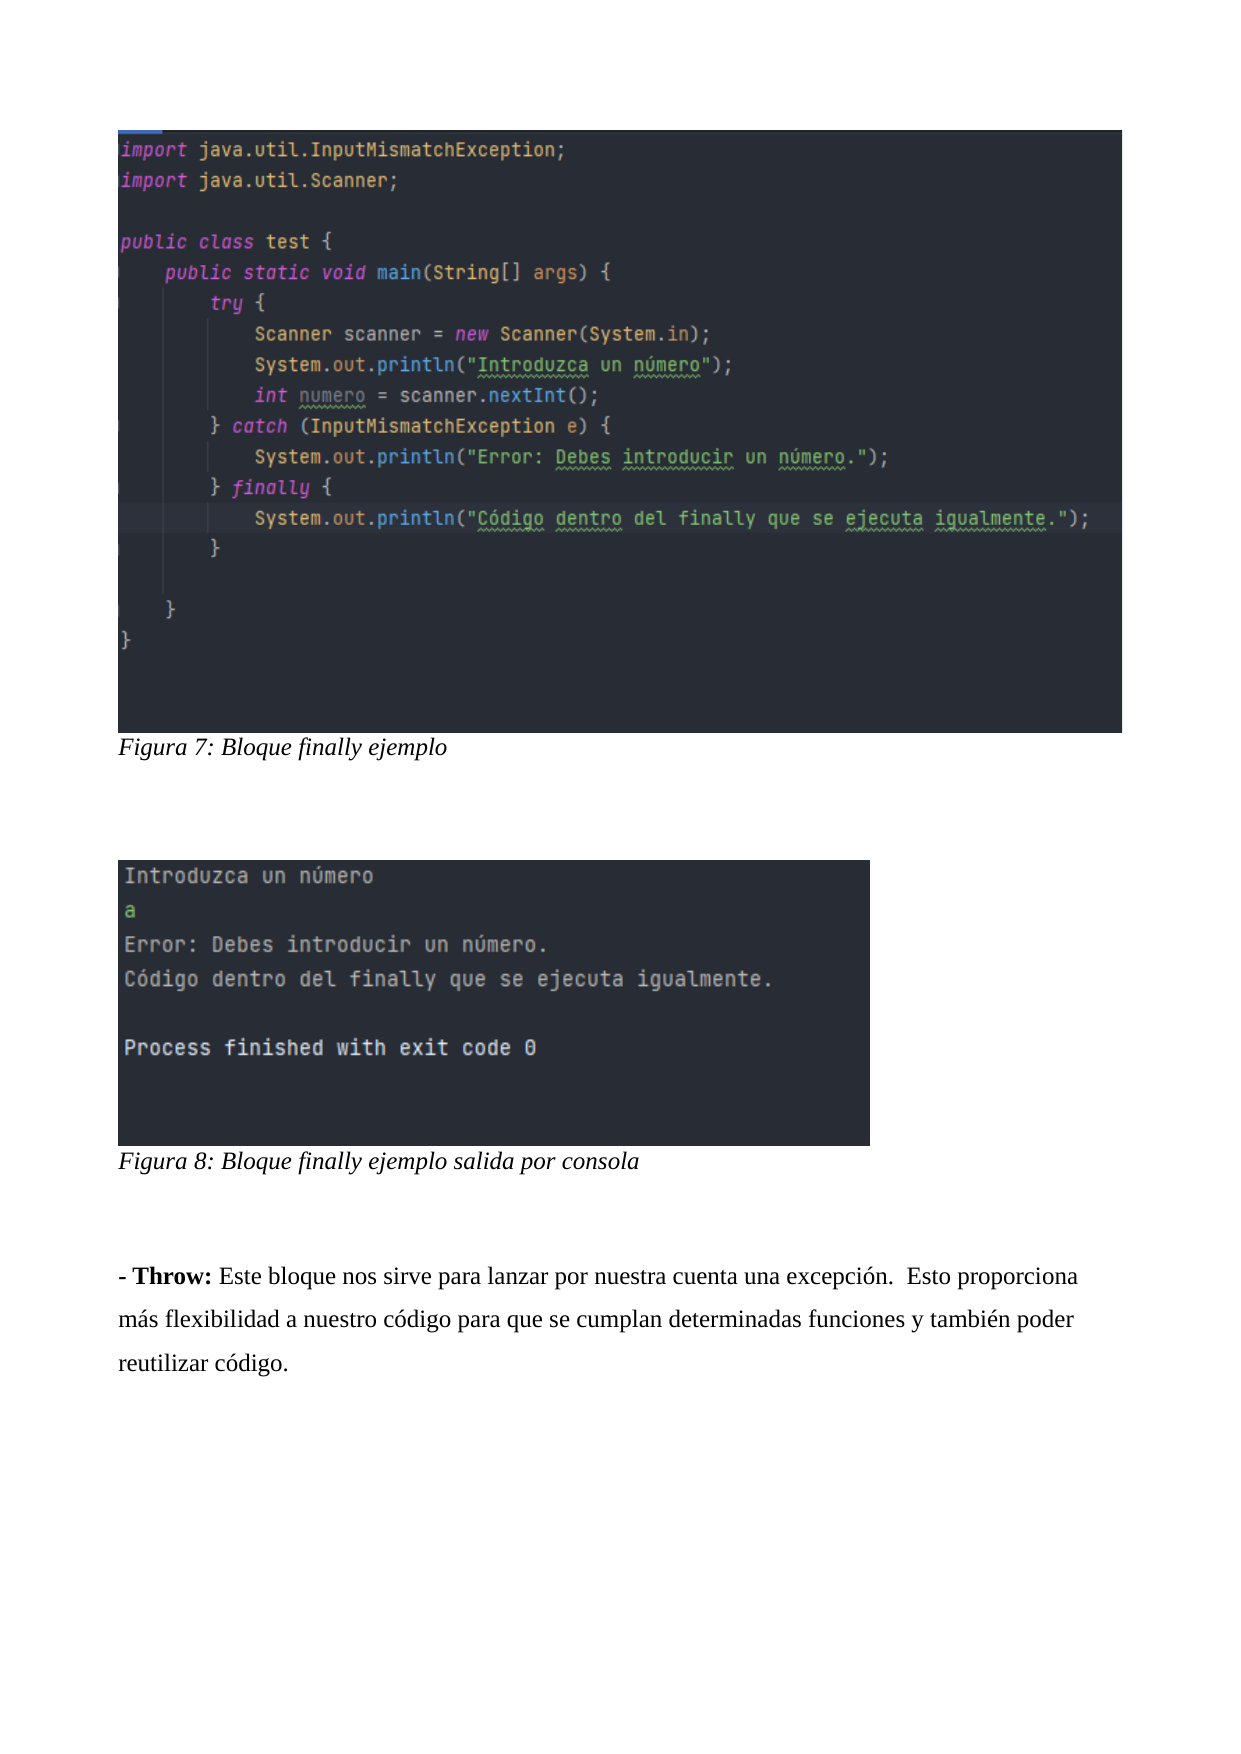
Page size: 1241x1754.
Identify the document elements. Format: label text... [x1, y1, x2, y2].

text - Throw: Este bloque nos sirve para lanzar por nuestra cuenta una excepción. Esto proporciona más flexibilidad a nuestro código para que se cumplan determinadas funciones y también poder reutilizar código. [118, 1261, 1122, 1376]
text Figura 7: Bloque finally ejemplo [118, 733, 1122, 761]
text Figura 8: Bloque finally ejemplo salida por consola [118, 1146, 870, 1175]
picture [118, 860, 870, 1146]
picture [118, 130, 1123, 733]
